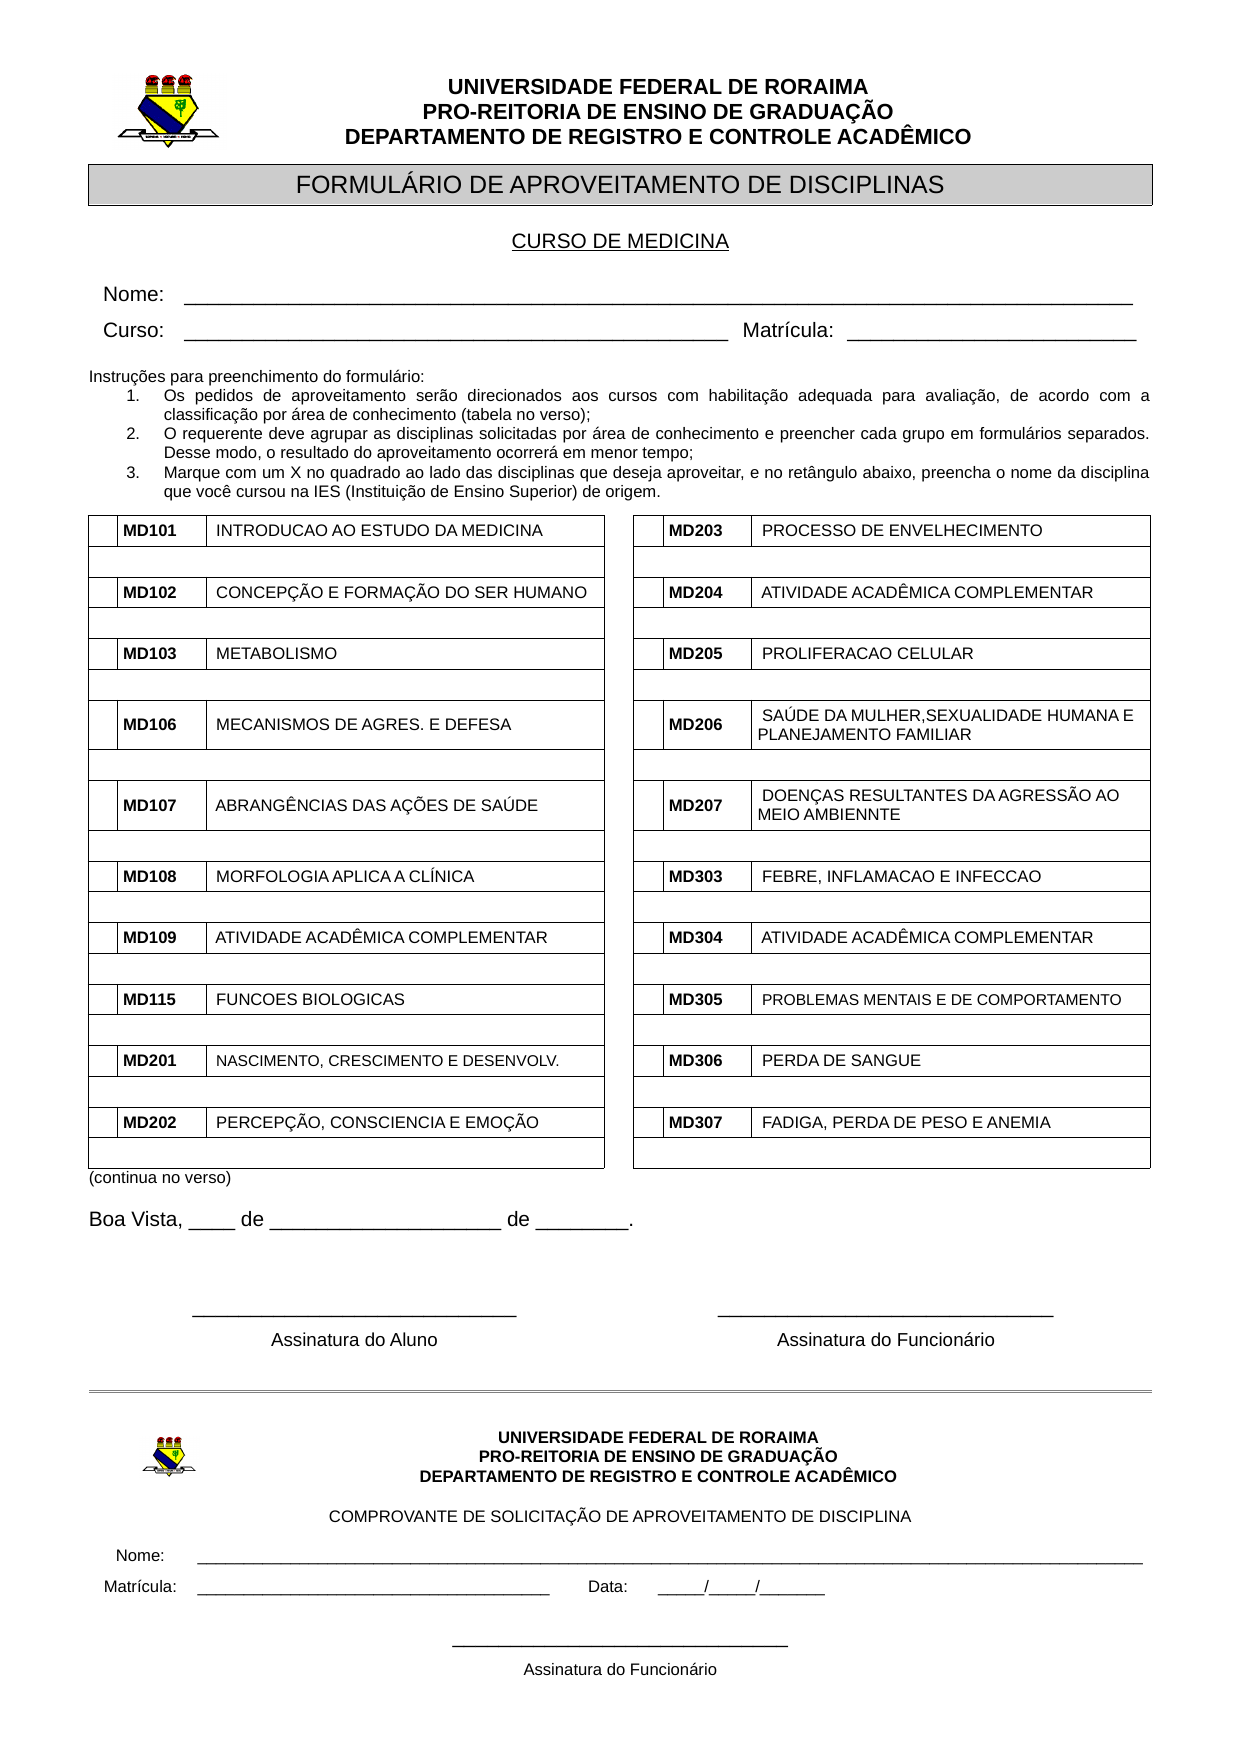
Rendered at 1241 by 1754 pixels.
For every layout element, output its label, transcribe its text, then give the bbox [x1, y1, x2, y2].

table_cell [605, 669, 633, 699]
list Marque com um X no quadrado ao lado das disciplinas que deseja aproveitar, e no retângulo abaixo, preencha o nome da disciplina que você cursou na IES (Instituição de Ensino Superior) de origem. [126, 462, 1152, 501]
table_cell [89, 1077, 604, 1107]
table_cell [89, 892, 604, 922]
table_cell [634, 892, 1150, 922]
table_cell [89, 1015, 604, 1045]
table_cell Matrícula: [89, 1571, 192, 1601]
table_cell [634, 781, 663, 830]
table_cell [605, 577, 633, 607]
table_cell MD204 [664, 578, 751, 607]
table_cell [89, 1046, 117, 1076]
table_cell [634, 954, 1150, 984]
table_header [634, 516, 663, 546]
table_cell ABRANGÊNCIAS DAS AÇÕES DE SAÚDE [207, 781, 604, 830]
table_cell [605, 638, 633, 669]
table_cell MD207 [664, 781, 751, 830]
table_header __________________________________________________________________________________ [178, 277, 1152, 312]
table_cell [605, 984, 633, 1014]
text Boa Vista, ____ de ____________________ de ________. [88, 1206, 1152, 1230]
picture [112, 73, 227, 150]
table_cell [634, 923, 663, 953]
list Os pedidos de aproveitamento serão direcionados aos cursos com habilitação adequada para avaliação, de acordo com a classificação por área de conhecimento (tabela no verso); [126, 386, 1152, 424]
table_cell MORFOLOGIA APLICA A CLÍNICA [207, 862, 604, 891]
table_cell [89, 547, 604, 577]
table_cell MD304 [664, 923, 751, 953]
table_cell [89, 750, 604, 780]
table_cell [89, 862, 117, 891]
table_cell MD307 [664, 1108, 751, 1137]
table_cell [605, 1014, 633, 1045]
list O requerente deve agrupar as disciplinas solicitadas por área de conhecimento e preencher cada grupo em formulários separados. Desse modo, o resultado do aproveitamento ocorrerá em menor tempo; [126, 424, 1152, 462]
table_cell PERCEPÇÃO, CONSCIENCIA E EMOÇÃO [207, 1108, 604, 1137]
table_cell [89, 831, 604, 861]
table_header PROCESSO DE ENVELHECIMENTO [752, 516, 1150, 546]
table_cell [605, 780, 633, 830]
table_cell [634, 547, 1150, 577]
table_cell MD107 [118, 781, 206, 830]
table_cell MECANISMOS DE AGRES. E DEFESA [207, 701, 604, 749]
table_cell MD303 [664, 862, 751, 891]
table_cell ATIVIDADE ACADÊMICA COMPLEMENTAR [752, 578, 1150, 607]
table_cell [634, 1077, 1150, 1107]
table_cell MD201 [118, 1046, 206, 1076]
table_cell SAÚDE DA MULHER,SEXUALIDADE HUMANA E PLANEJAMENTO FAMILIAR [752, 701, 1150, 749]
table_header ____________________________ [89, 1288, 620, 1323]
table_cell [605, 953, 633, 984]
table_cell Assinatura do Funcionário [89, 1654, 1152, 1685]
table_cell ATIVIDADE ACADÊMICA COMPLEMENTAR [752, 923, 1150, 953]
table_cell [634, 750, 1150, 780]
text CURSO DE MEDICINA [86, 229, 1152, 253]
table_cell [605, 546, 633, 577]
table_cell [89, 701, 117, 749]
table_header Nome: [89, 1540, 192, 1571]
table_cell Assinatura do Funcionário [620, 1323, 1152, 1356]
table_cell MD306 [664, 1046, 751, 1076]
table_header [89, 1422, 250, 1492]
table_cell [89, 1108, 117, 1137]
text COMPROVANTE DE SOLICITAÇÃO DE APROVEITAMENTO DE DISCIPLINA [88, 1507, 1152, 1526]
table_cell PERDA DE SANGUE [752, 1046, 1150, 1076]
table_cell FEBRE, INFLAMACAO E INFECCAO [752, 862, 1150, 891]
table_cell Curso: [89, 312, 178, 347]
table_cell [605, 1076, 633, 1107]
table_cell [634, 1046, 663, 1076]
table_header _____________________________ [89, 1619, 1152, 1654]
table_cell [634, 578, 663, 607]
table_cell MD109 [118, 923, 206, 953]
table_cell [605, 861, 633, 891]
table_cell [634, 1138, 1150, 1168]
table_cell Matrícula: [735, 312, 841, 347]
table_cell ATIVIDADE ACADÊMICA COMPLEMENTAR [207, 923, 604, 953]
table_cell [605, 1107, 633, 1137]
table_cell PROBLEMAS MENTAIS E DE COMPORTAMENTO [752, 985, 1150, 1014]
table_cell MD103 [118, 639, 206, 669]
table_cell ______________________________________ [192, 1571, 563, 1601]
table_cell MD305 [664, 985, 751, 1014]
table_header [89, 59, 250, 164]
table_header MD203 [664, 516, 751, 546]
table_header [1066, 1422, 1152, 1492]
table_header UNIVERSIDADE FEDERAL DE RORAIMA PRO-REITORIA DE ENSINO DE GRADUAÇÃO DEPARTAMENTO DE REGISTRO E CONTROLE ACADÊMICO [250, 59, 1066, 164]
table_cell [89, 1138, 604, 1168]
table_cell _______________________________________________ [178, 312, 735, 347]
table_cell MD205 [664, 639, 751, 669]
table_cell CONCEPÇÃO E FORMAÇÃO DO SER HUMANO [207, 578, 604, 607]
table_cell [605, 607, 633, 638]
table_cell [605, 891, 633, 922]
table_cell MD115 [118, 985, 206, 1014]
table_cell [89, 639, 117, 669]
table_cell [89, 954, 604, 984]
table_cell FUNCOES BIOLOGICAS [207, 985, 604, 1014]
table_cell [634, 985, 663, 1014]
table_cell _____/_____/_______ [652, 1571, 1152, 1601]
table_header ______________________________________________________________________________________________________ [192, 1540, 1152, 1571]
table_cell [605, 922, 633, 953]
table_cell [634, 608, 1150, 638]
table_cell Data: [563, 1571, 652, 1601]
table_cell [634, 831, 1150, 861]
table_cell [634, 701, 663, 749]
table_header UNIVERSIDADE FEDERAL DE RORAIMA PRO-REITORIA DE ENSINO DE GRADUAÇÃO DEPARTAMENTO DE REGISTRO E CONTROLE ACADÊMICO [250, 1422, 1066, 1492]
table_header [1066, 59, 1152, 164]
table_cell [89, 923, 117, 953]
table_cell _________________________ [841, 312, 1152, 347]
table_cell MD102 [118, 578, 206, 607]
table_cell [634, 639, 663, 669]
table_cell [89, 781, 117, 830]
table_cell [89, 670, 604, 699]
table_cell Assinatura do Aluno [89, 1323, 620, 1356]
table_cell MD108 [118, 862, 206, 891]
text (continua no verso) [88, 1168, 1152, 1187]
table_cell [634, 862, 663, 891]
table_cell [89, 985, 117, 1014]
table_header _____________________________ [620, 1288, 1152, 1323]
table_cell MD206 [664, 701, 751, 749]
table_header MD101 [118, 516, 206, 546]
table_cell MD202 [118, 1108, 206, 1137]
table_cell FADIGA, PERDA DE PESO E ANEMIA [752, 1108, 1150, 1137]
table_header FORMULÁRIO DE APROVEITAMENTO DE DISCIPLINAS [89, 165, 1152, 204]
table_cell MD106 [118, 701, 206, 749]
table_header INTRODUCAO AO ESTUDO DA MEDICINA [207, 516, 604, 546]
table_cell [605, 1045, 633, 1076]
text Instruções para preenchimento do formulário: [88, 367, 1152, 386]
table_cell [605, 749, 633, 780]
table_cell [605, 830, 633, 861]
table_cell [89, 608, 604, 638]
table_cell METABOLISMO [207, 639, 604, 669]
table_header Nome: [89, 277, 178, 312]
table_cell [89, 578, 117, 607]
picture [139, 1436, 200, 1478]
table_header [605, 515, 633, 546]
table_cell [634, 1108, 663, 1137]
table_cell [634, 670, 1150, 699]
table_cell [605, 700, 633, 749]
table_cell NASCIMENTO, CRESCIMENTO E DESENVOLV. [207, 1046, 604, 1076]
table_cell [634, 1015, 1150, 1045]
table_cell DOENÇAS RESULTANTES DA AGRESSÃO AO MEIO AMBIENNTE [752, 781, 1150, 830]
table_cell PROLIFERACAO CELULAR [752, 639, 1150, 669]
table_cell [605, 1137, 633, 1168]
table_header [89, 516, 117, 546]
